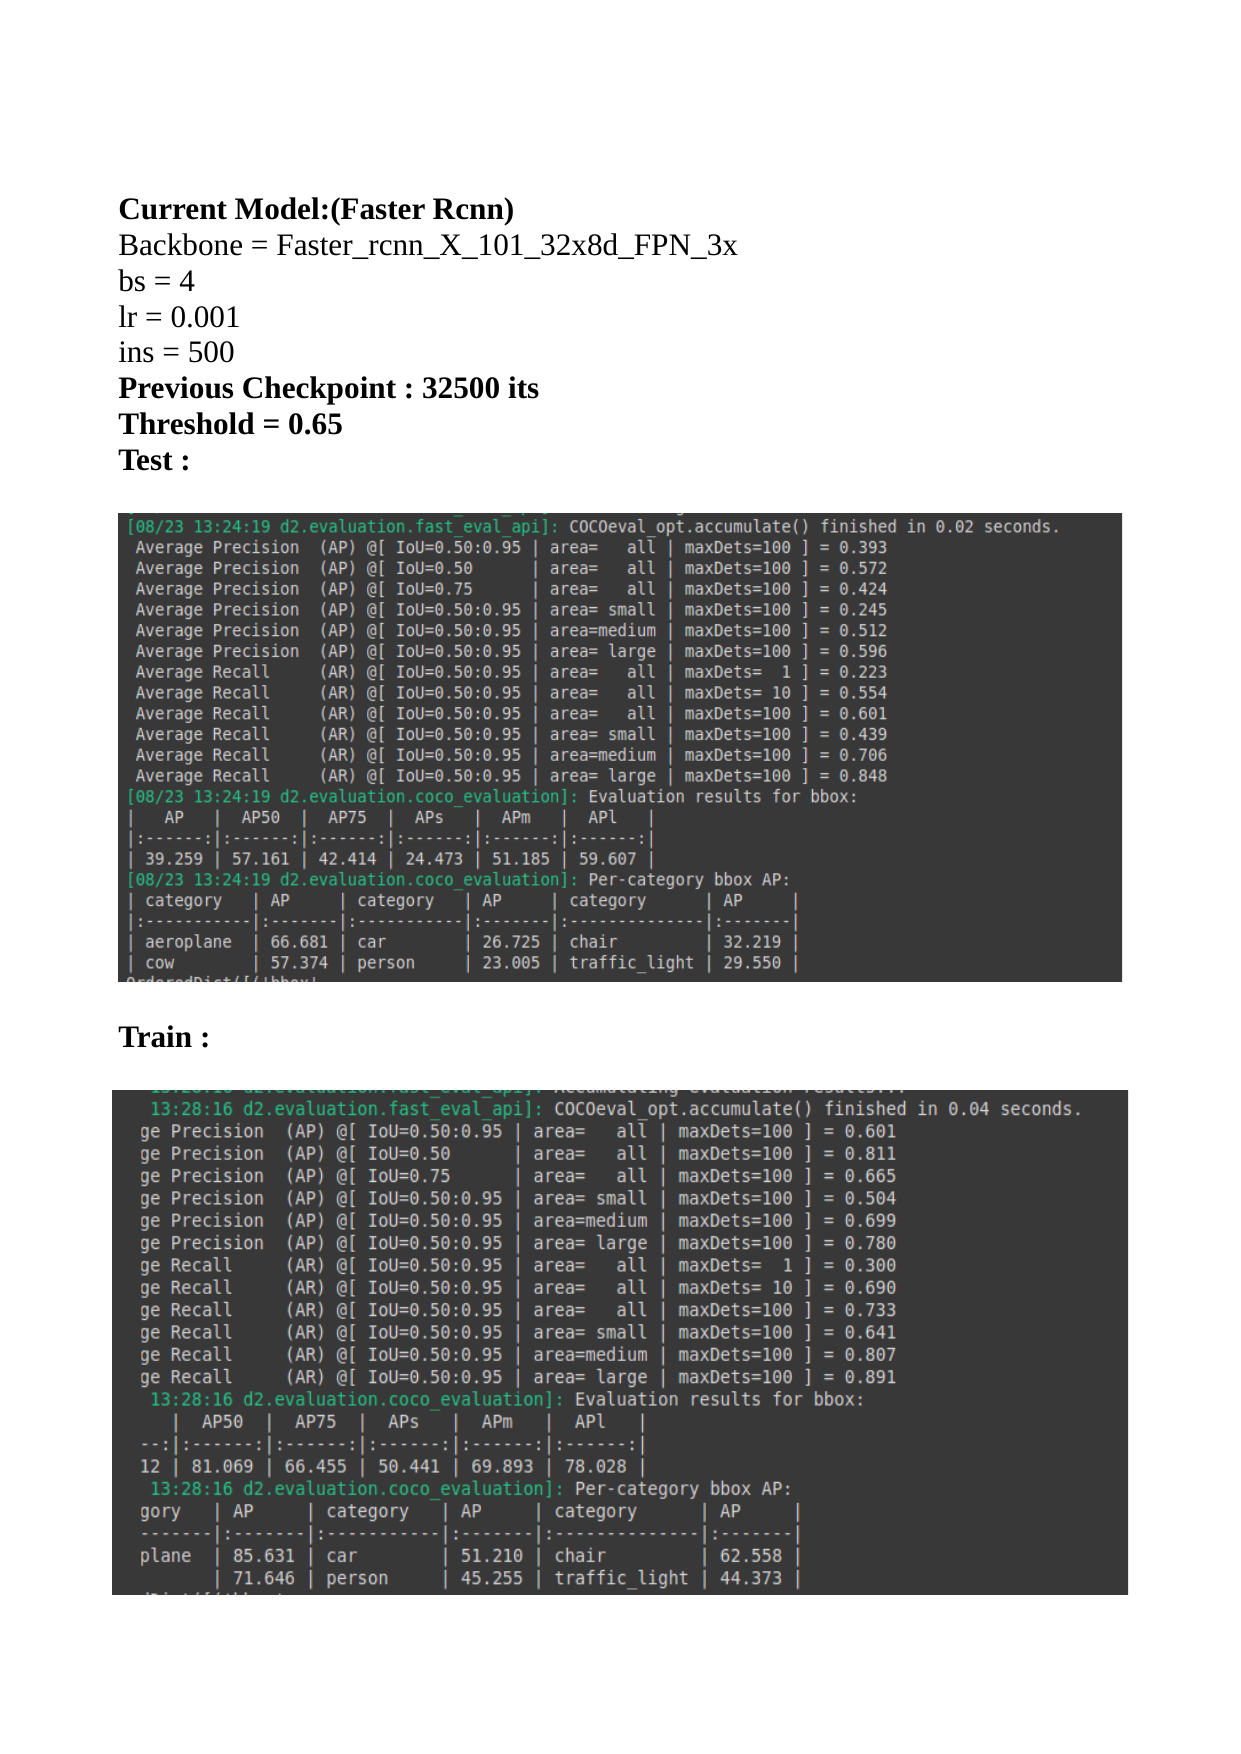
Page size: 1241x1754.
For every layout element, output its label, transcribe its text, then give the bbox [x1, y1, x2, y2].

text lr = 0.001 [118, 298, 1122, 334]
text Previous Checkpoint : 32500 its [118, 370, 1122, 406]
text bs = 4 [118, 262, 1122, 298]
text ins = 500 [118, 334, 1122, 370]
text Test : [118, 442, 1122, 477]
text Train : [118, 1018, 1122, 1054]
picture [118, 513, 1123, 982]
text Threshold = 0.65 [118, 406, 1122, 442]
text Backbone = Faster_rcnn_X_101_32x8d_FPN_3x [118, 226, 1122, 262]
text Current Model:(Faster Rcnn) [118, 190, 1122, 226]
picture [112, 1090, 1129, 1595]
